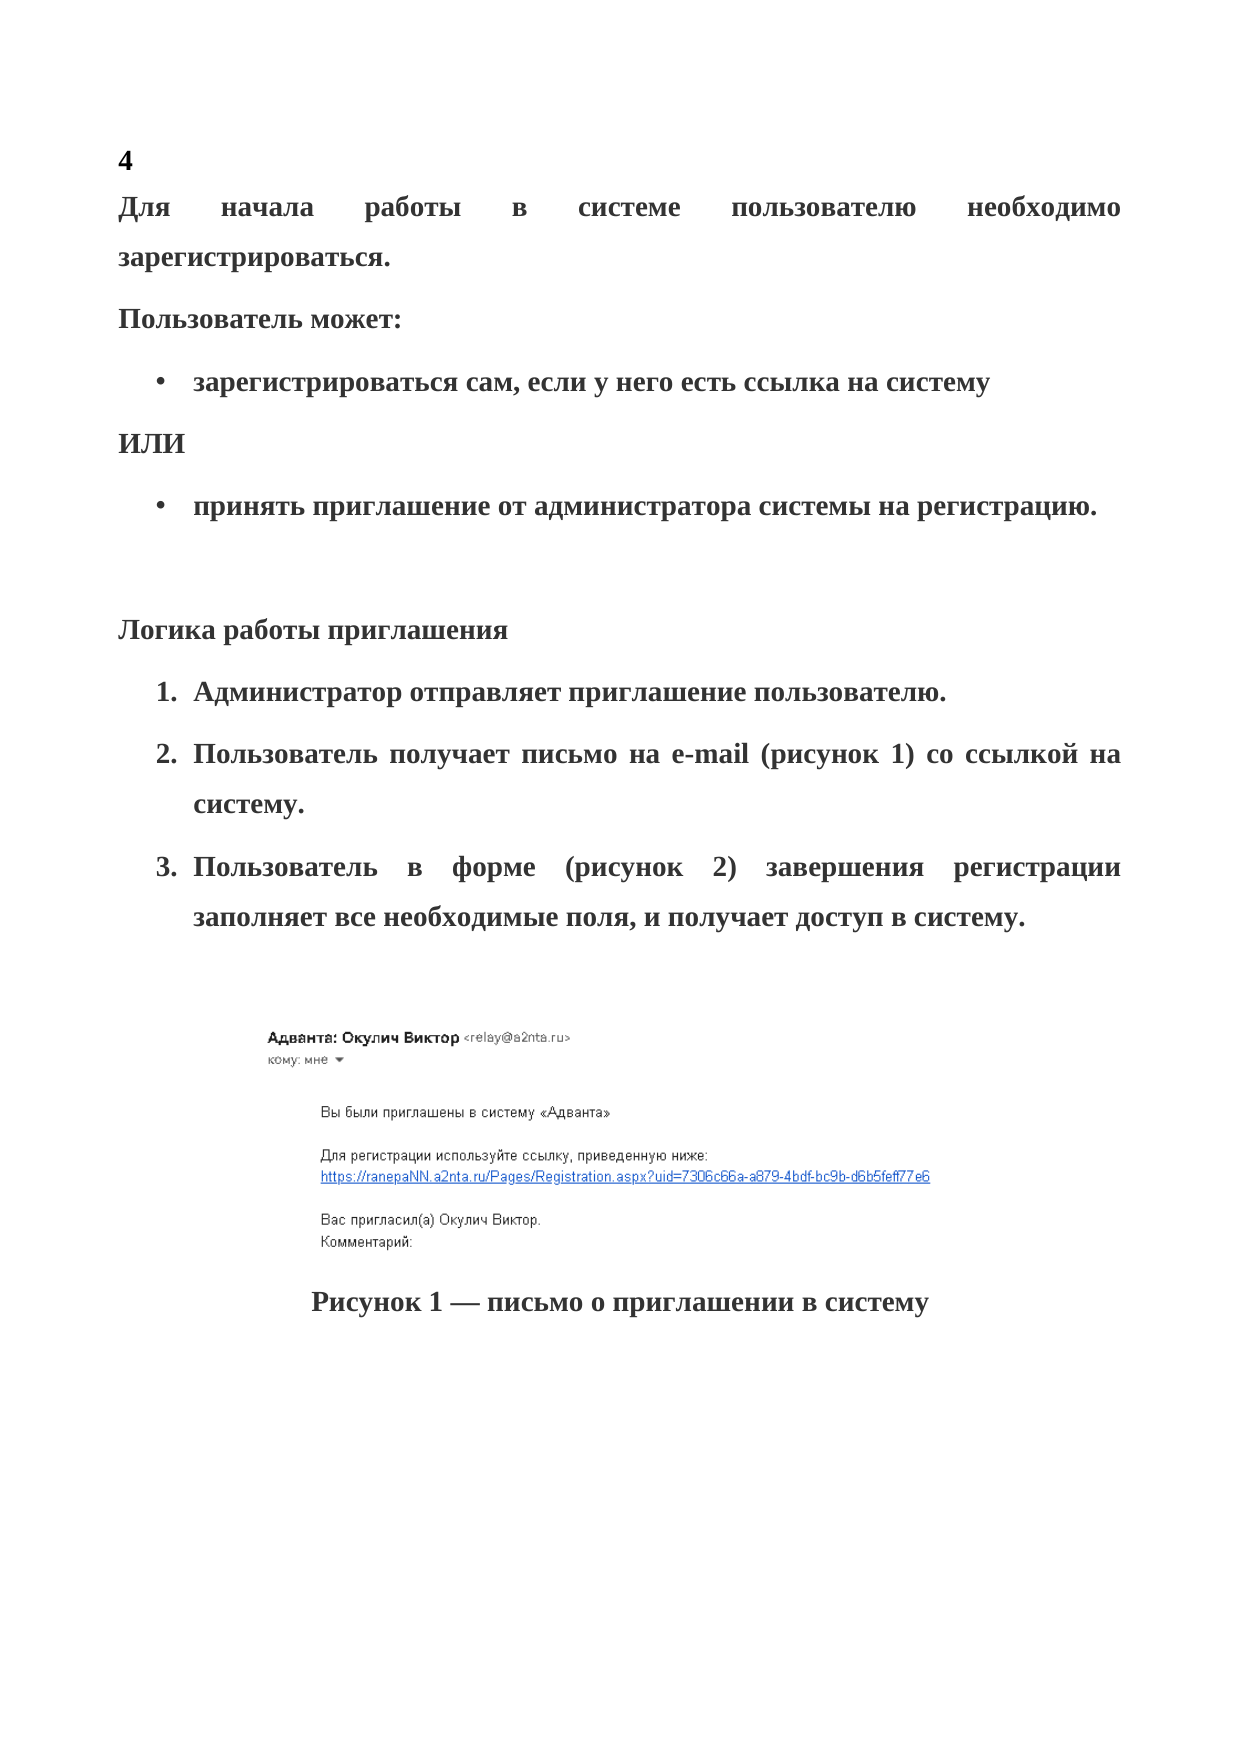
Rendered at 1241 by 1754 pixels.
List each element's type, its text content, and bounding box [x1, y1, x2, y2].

subtitle 4 [118, 143, 1122, 177]
text Для начала работы в системе пользователю необходимо зарегистрироваться. [118, 189, 1122, 273]
list Пользователь получает письмо на e-mail (рисунок 1) со ссылкой на систему. [156, 736, 1122, 820]
text ИЛИ [118, 426, 1122, 459]
list Администратор отправляет приглашение пользователю. [156, 674, 1122, 708]
text Рисунок 1 — письмо о приглашении в систему [118, 1023, 1122, 1318]
list зарегистрироваться сам, если у него есть ссылка на систему [156, 364, 1122, 397]
list принять приглашение от администратора системы на регистрацию. [156, 488, 1122, 522]
picture [261, 1023, 979, 1268]
text Логика работы приглашения [118, 612, 1122, 646]
text Пользователь может: [118, 302, 1122, 335]
list Пользователь в форме (рисунок 2) завершения регистрации заполняет все необходимые поля, и получает доступ в систему. [156, 849, 1122, 933]
